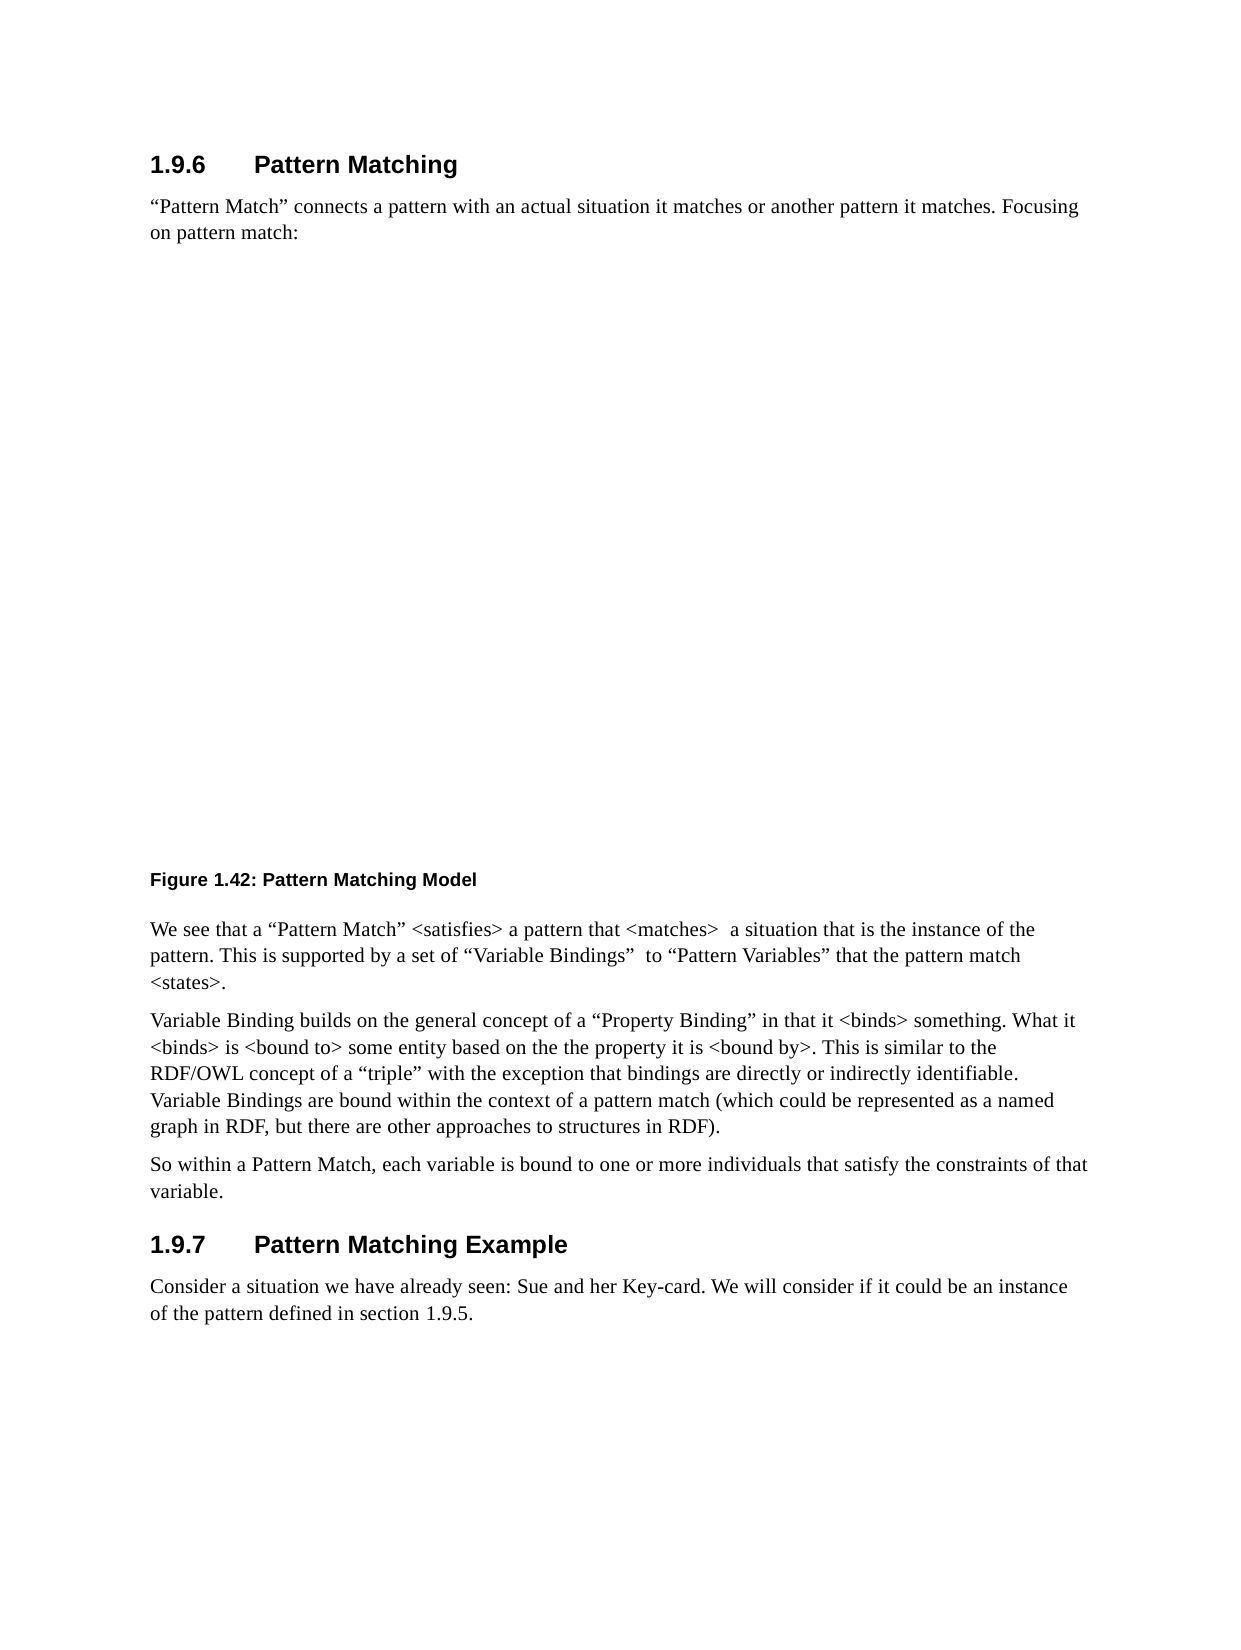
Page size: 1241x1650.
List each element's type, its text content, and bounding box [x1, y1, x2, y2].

text Consider a situation we have already seen: Sue and her Key-card. We will consider if it could be an instance of the pattern defined in section 26. [150, 1274, 1090, 1324]
subtitle Pattern Matching Example [150, 1230, 1090, 1259]
text We see that a “Pattern Match” <satisfies> a pattern that <matches> a situation that is the instance of the pattern. This is supported by a set of “Variable Bindings” to “Pattern Variables” that the pattern match <states>. [150, 891, 1090, 994]
subtitle Pattern Matching [150, 150, 1090, 179]
text So within a Pattern Match, each variable is bound to one or more individuals that satisfy the constraints of that variable. [150, 1152, 1090, 1203]
text [150, 258, 1090, 276]
text Variable Binding builds on the general concept of a “Property Binding” in that it <binds> something. What it <binds> is <bound to> some entity based on the the property it is <bound by>. This is similar to the RDF/OWL concept of a “triple” with the exception that bindings are directly or indirectly identifiable. Variable Bindings are bound within the context of a pattern match (which could be represented as a named graph in RDF, but there are other approaches to structures in RDF). [150, 1008, 1090, 1138]
text “Pattern Match” connects a pattern with an actual situation it matches or another pattern it matches. Focusing on pattern match: [150, 194, 1090, 244]
text Figure 0.42: Pattern Matching Model [150, 276, 1090, 891]
